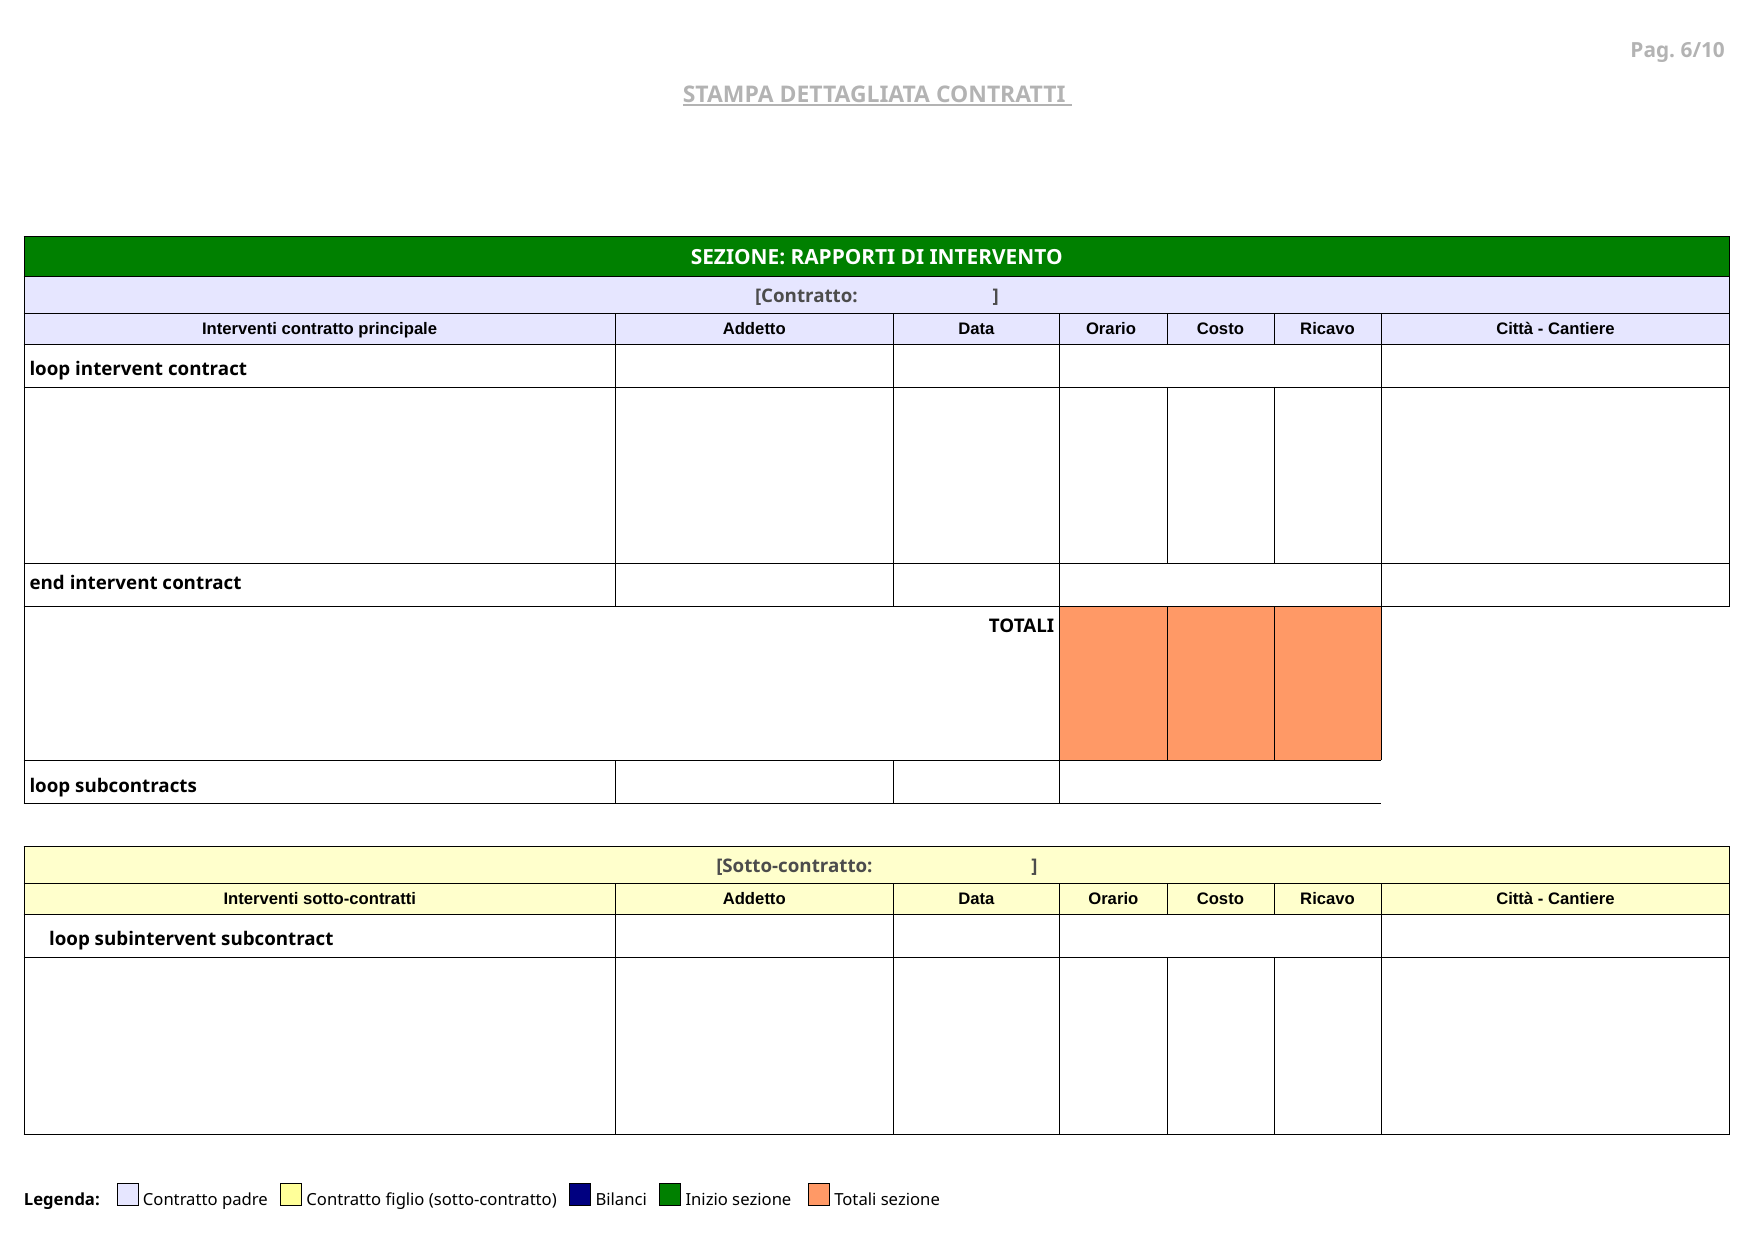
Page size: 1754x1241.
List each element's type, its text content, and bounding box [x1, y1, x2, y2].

table_cell <formatLang((contract.price_operation or 0.0) * get_totals('operation'))> [1275, 607, 1381, 760]
table_cell [Contratto: <contract.name>] [25, 277, 1729, 313]
table_cell loop intervent contract [25, 345, 615, 387]
table_cell [1060, 345, 1381, 387]
table_cell Costo [1168, 314, 1274, 344]
table_cell <formatLang(intervent.date, date=True)> [894, 388, 1059, 563]
table_header SEZIONE: RAPPORTI DI INTERVENTO [25, 237, 1729, 276]
table_cell <formatLang(subintervent.amount)> [1168, 958, 1274, 1133]
table_cell <formatLang(intervent.amount)> [1168, 388, 1274, 563]
table_cell [616, 761, 893, 803]
table_cell [616, 564, 893, 606]
table_cell <subintervent.intervent_annotation> <"(%s)"%(subintervent.activity_id.name) if subintervent.activity_id else ""> [25, 958, 615, 1133]
table_cell <intervent.intervent_annotation> <"(%s)"%(intervent.activity_id.name) if intervent.activity_id else ""> [25, 388, 615, 563]
table_cell TOTALI [25, 607, 1059, 760]
table_cell <intervent.user_id.name> [616, 388, 893, 563]
table_cell <formatLang(subintervent.unit_amount)> [1060, 958, 1167, 1133]
table_cell <subintervent.user_id.name> [616, 958, 893, 1133]
table_cell [616, 915, 893, 957]
table_cell [894, 915, 1059, 957]
table_cell Addetto [616, 314, 893, 344]
table_cell <formatLang((contract.price_operation or 0.0) * (subintervent.amount_operation or 0.0))> [1275, 958, 1381, 1133]
table_cell Interventi contratto principale [25, 314, 615, 344]
table_cell loop subcontracts [25, 761, 615, 803]
table_cell end intervent contract [25, 564, 615, 606]
table_cell Ricavo [1275, 884, 1381, 914]
table_cell Città - Cantiere [1382, 314, 1729, 344]
table_cell Addetto [616, 884, 893, 914]
table_cell [894, 564, 1059, 606]
table_cell <formatLang(subintervent.date, date=True)> [894, 958, 1059, 1133]
table_cell [24, 803, 1729, 846]
table_cell [1382, 345, 1729, 387]
table_cell Interventi sotto-contratti [25, 884, 615, 914]
table_cell <formatLang(intervent.unit_amount)> [1060, 388, 1167, 563]
table_cell loop subintervent subcontract [25, 915, 615, 957]
table_cell Data [894, 314, 1059, 344]
table_cell [1060, 915, 1381, 957]
text </if> [24, 139, 1730, 167]
table_cell [894, 761, 1059, 803]
table_cell Data [894, 884, 1059, 914]
table_cell <formatLang((contract.price_operation or 0.0) * (intervent.amount_operation or 0.0))> [1275, 388, 1381, 563]
table_cell [616, 345, 893, 387]
table_cell Ricavo [1275, 314, 1381, 344]
table_cell [1382, 607, 1729, 760]
table_cell [1381, 760, 1729, 803]
text <if test="test_part('intervent', data)"> [24, 173, 1730, 202]
table_cell <formatLang(get_totals('hour'))> [1060, 607, 1167, 760]
table_cell Orario [1060, 884, 1167, 914]
table_cell [1382, 564, 1729, 606]
table_cell [Sotto-contratto: <subcontract.name>] [25, 847, 1729, 883]
table_cell [894, 345, 1059, 387]
table_cell [1060, 761, 1381, 803]
table_cell <intervent.city_id.name if intervent.city_id else ""> <"(Cant. %s)"%(intervent.location_site) if intervent.location_site else ""> [1382, 388, 1729, 563]
table_cell <subintervent.city_id.name if subintervent.city_id else ""> <"(Cant. %s)"%(subintervent.location_site) if subintervent.location_site else ""> [1382, 958, 1729, 1133]
table_cell [1060, 564, 1381, 606]
table_cell Orario [1060, 314, 1167, 344]
table_cell Costo [1168, 884, 1274, 914]
table_cell [1382, 915, 1729, 957]
table_cell <formatLang(get_totals('hour_cost'))> [1168, 607, 1274, 760]
table_cell Città - Cantiere [1382, 884, 1729, 914]
